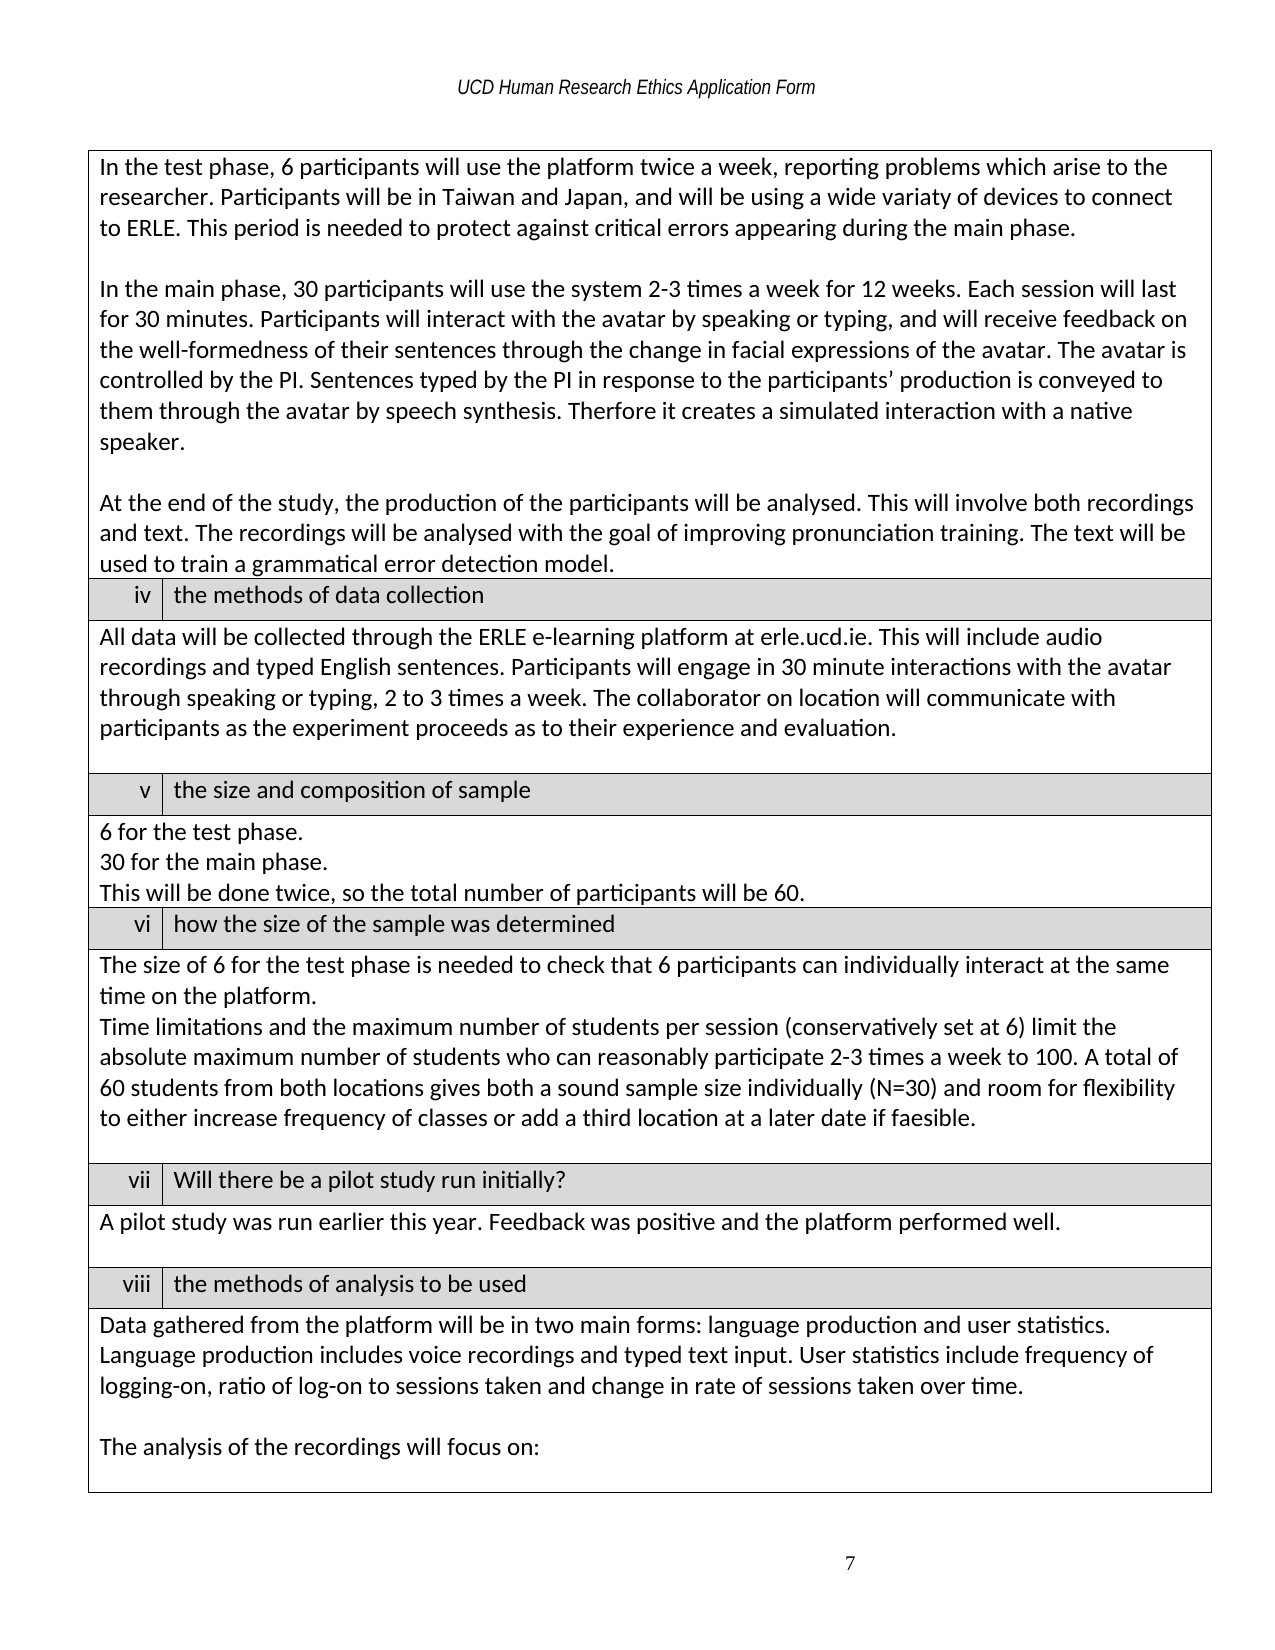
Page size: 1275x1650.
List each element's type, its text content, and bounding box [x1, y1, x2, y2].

table_cell viii [89, 1268, 162, 1308]
table_cell All data will be collected through the ERLE e-learning platform at erle.ucd.ie. This will include audio recordings and typed English sentences. Participants will engage in 30 minute interactions with the avatar through speaking or typing, 2 to 3 times a week. The collaborator on location will communicate with participants as the experiment proceeds as to their experience and evaluation. [89, 621, 1211, 773]
table_cell how the size of the sample was determined [163, 908, 1211, 949]
table_cell v [89, 774, 162, 815]
table_cell A pilot study was run earlier this year. Feedback was positive and the platform performed well. [89, 1206, 1211, 1267]
table_cell The size of 6 for the test phase is needed to check that 6 participants can individually interact at the same time on the platform. Time limitations and the maximum number of students per session (conservatively set at 6) limit the absolute maximum number of students who can reasonably participate 2-3 times a week to 100. A total of 60 students from both locations gives both a sound sample size individually (N=30) and room for flexibility to either increase frequency of classes or add a third location at a later date if faesible. [89, 950, 1211, 1163]
table_cell vii [89, 1164, 162, 1205]
table_cell the methods of data collection [163, 579, 1211, 620]
table_cell vi [89, 908, 162, 949]
table_cell In the test phase, 6 participants will use the platform twice a week, reporting problems which arise to the researcher. Participants will be in Taiwan and Japan, and will be using a wide variaty of devices to connect to ERLE. This period is needed to protect against critical errors appearing during the main phase. In the main phase, 30 participants will use the system 2-3 times a week for 12 weeks. Each session will last for 30 minutes. Participants will interact with the avatar by speaking or typing, and will receive feedback on the well-formedness of their sentences through the change in facial expressions of the avatar. The avatar is controlled by the PI. Sentences typed by the PI in response to the participants’ production is conveyed to them through the avatar by speech synthesis. Therfore it creates a simulated interaction with a native speaker. At the end of the study, the production of the participants will be analysed. This will involve both recordings and text. The recordings will be analysed with the goal of improving pronunciation training. The text will be used to train a grammatical error detection model. [89, 151, 1211, 578]
table_cell the methods of analysis to be used [163, 1268, 1211, 1308]
table_cell the size and composition of sample [163, 774, 1211, 815]
table_cell iv [89, 579, 162, 620]
table_cell Data gathered from the platform will be in two main forms: language production and user statistics. Language production includes voice recordings and typed text input. User statistics include frequency of logging-on, ratio of log-on to sessions taken and change in rate of sessions taken over time. The analysis of the recordings will focus on: [89, 1309, 1211, 1492]
table_cell 6 for the test phase. 30 for the main phase. This will be done twice, so the total number of participants will be 60. [89, 816, 1211, 907]
table_cell Will there be a pilot study run initially? [163, 1164, 1211, 1205]
